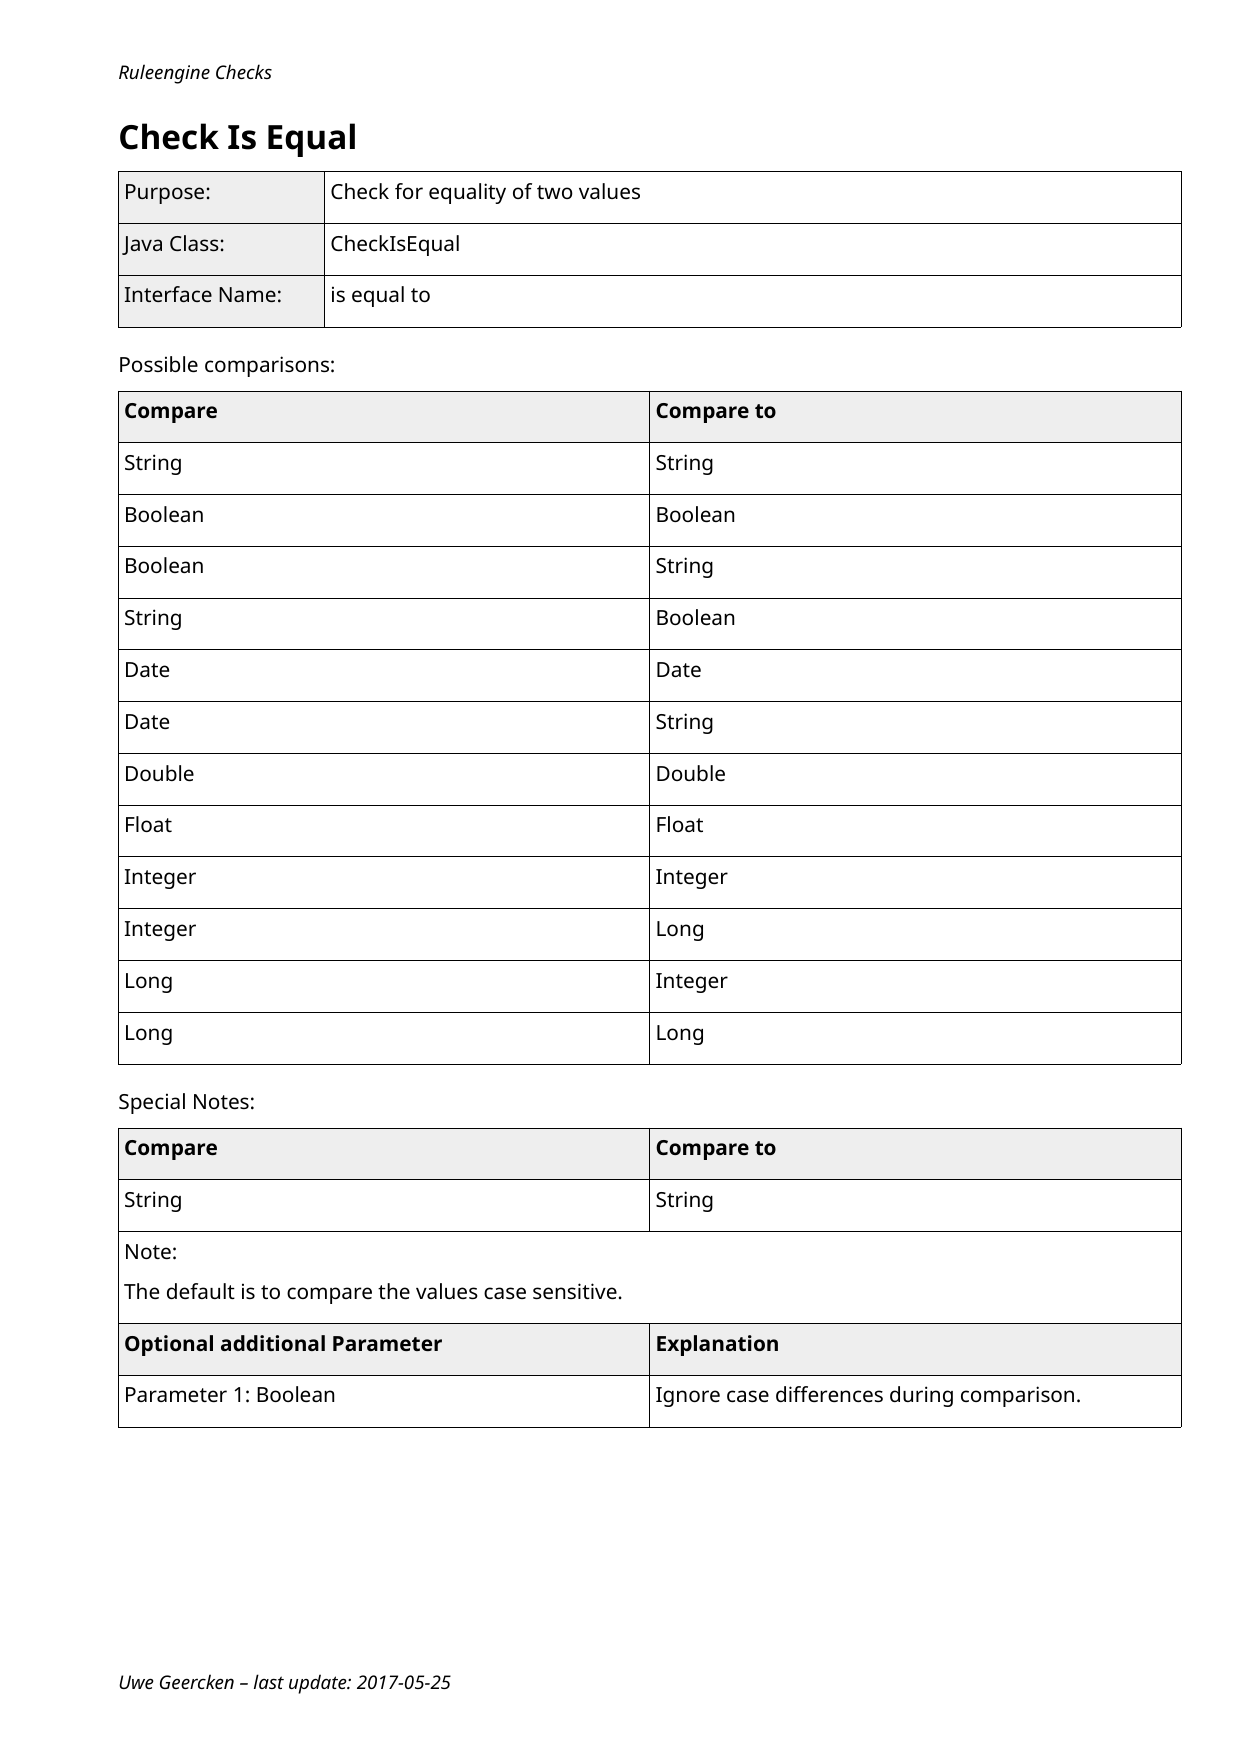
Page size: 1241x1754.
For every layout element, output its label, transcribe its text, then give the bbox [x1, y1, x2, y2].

text Special Notes: [118, 1087, 1181, 1116]
table_cell String [119, 1180, 649, 1231]
table_cell Date [119, 650, 649, 701]
table_header Compare [119, 392, 649, 442]
table_cell Parameter 1: Boolean [119, 1376, 649, 1427]
table_cell Long [650, 1013, 1181, 1063]
table_cell Long [119, 961, 649, 1012]
table_cell Date [650, 650, 1181, 701]
table_cell Boolean [119, 547, 649, 598]
table_cell Float [650, 806, 1181, 856]
table_header Check for equality of two values [325, 172, 1181, 223]
text Check Is Equal [118, 114, 1181, 159]
table_cell Java Class: [119, 224, 324, 275]
table_cell Double [119, 754, 649, 805]
table_cell String [119, 599, 649, 649]
table_header Purpose: [119, 172, 324, 223]
table_cell String [650, 547, 1181, 598]
table_cell Date [119, 702, 649, 753]
table_cell Double [650, 754, 1181, 805]
table_cell Integer [650, 857, 1181, 908]
table_cell is equal to [325, 276, 1181, 327]
text Possible comparisons: [118, 350, 1181, 379]
table_cell CheckIsEqual [325, 224, 1181, 275]
table_cell Integer [119, 909, 649, 960]
table_cell String [650, 1180, 1181, 1231]
table_header Compare [119, 1129, 649, 1179]
table_cell Explanation [650, 1324, 1181, 1375]
table_cell Boolean [119, 495, 649, 546]
table_cell Note: The default is to compare the values case sensitive. [119, 1232, 1181, 1323]
table_cell Integer [119, 857, 649, 908]
table_cell Integer [650, 961, 1181, 1012]
table_cell Boolean [650, 495, 1181, 546]
table_cell Optional additional Parameter [119, 1324, 649, 1375]
table_cell Long [119, 1013, 649, 1063]
table_cell Interface Name: [119, 276, 324, 327]
table_cell String [650, 702, 1181, 753]
table_header Compare to [650, 392, 1181, 442]
table_cell Ignore case differences during comparison. [650, 1376, 1181, 1427]
table_cell Float [119, 806, 649, 856]
table_cell String [650, 443, 1181, 494]
table_cell Long [650, 909, 1181, 960]
table_cell String [119, 443, 649, 494]
table_header Compare to [650, 1129, 1181, 1179]
table_cell Boolean [650, 599, 1181, 649]
